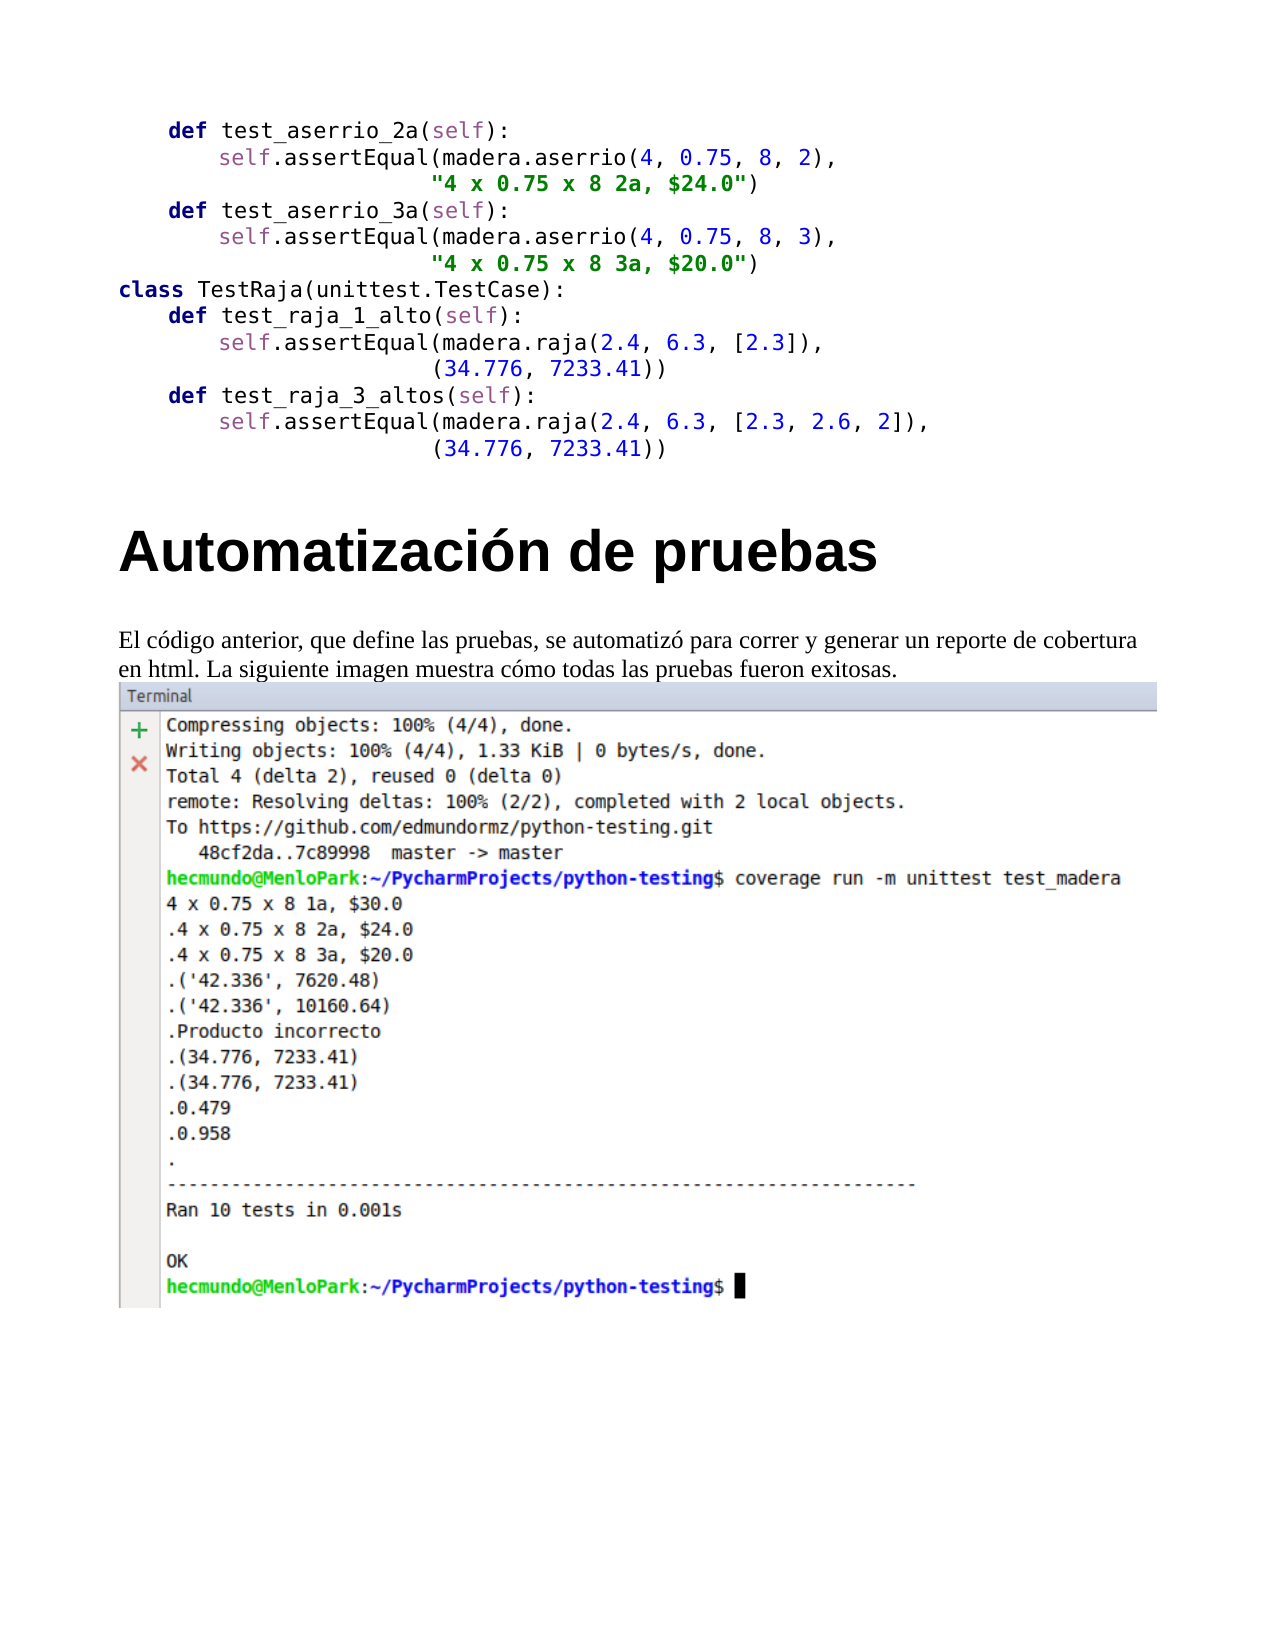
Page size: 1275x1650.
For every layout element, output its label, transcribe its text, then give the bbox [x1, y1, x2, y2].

text self.assertEqual(madera.aserrio(4, 0.75, 8, 3), [118, 224, 1157, 251]
text def test_raja_3_altos(self): [118, 383, 1157, 409]
text def test_aserrio_2a(self): [118, 118, 1157, 145]
picture [118, 682, 1157, 1308]
text def test_raja_1_alto(self): [118, 303, 1157, 329]
title Automatización de pruebas [118, 517, 1157, 584]
text self.assertEqual(madera.aserrio(4, 0.75, 8, 2), [118, 145, 1157, 171]
text def test_aserrio_3a(self): [118, 198, 1157, 224]
text (34.776, 7233.41)) [118, 436, 1157, 462]
text El código anterior, que define las pruebas, se automatizó para correr y generar un reporte de cobertura en html. La siguiente imagen muestra cómo todas las pruebas fueron exitosas. [118, 625, 1157, 682]
text "4 x 0.75 x 8 2a, $24.0") [118, 171, 1157, 198]
text class TestRaja(unittest.TestCase): [118, 277, 1157, 303]
text (34.776, 7233.41)) [118, 356, 1157, 383]
text self.assertEqual(madera.raja(2.4, 6.3, [2.3, 2.6, 2]), [118, 409, 1157, 436]
text self.assertEqual(madera.raja(2.4, 6.3, [2.3]), [118, 329, 1157, 356]
text "4 x 0.75 x 8 3a, $20.0") [118, 251, 1157, 277]
